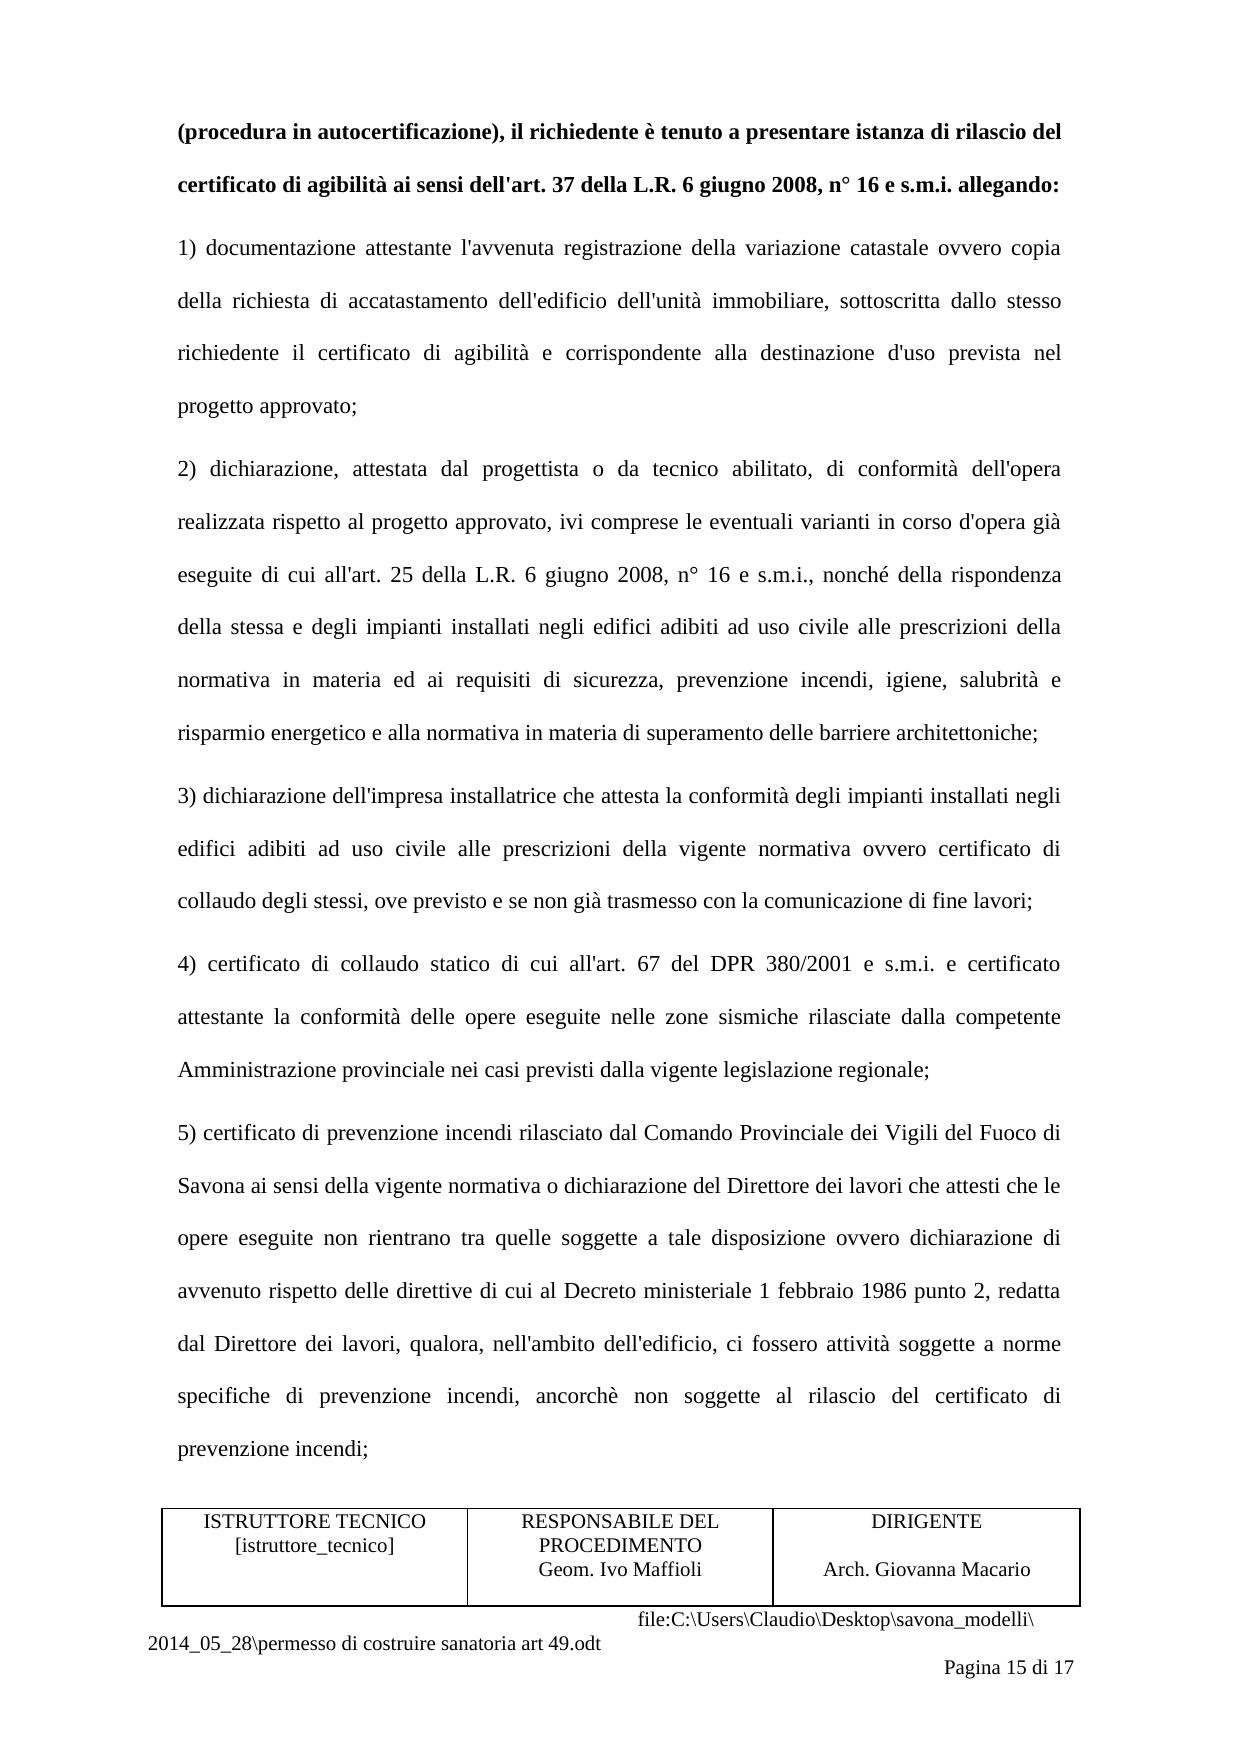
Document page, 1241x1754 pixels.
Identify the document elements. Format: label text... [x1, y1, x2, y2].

text 5) certificato di prevenzione incendi rilasciato dal Comando Provinciale dei Vigili del Fuoco di Savona ai sensi della vigente normativa o dichiarazione del Direttore dei lavori che attesti che le opere eseguite non rientrano tra quelle soggette a tale disposizione ovvero dichiarazione di avvenuto rispetto delle direttive di cui al Decreto ministeriale 1 febbraio 1986 punto 2, redatta dal Direttore dei lavori, qualora, nell'ambito dell'edificio, ci fossero attività soggette a norme specifiche di prevenzione incendi, ancorchè non soggette al rilascio del certificato di prevenzione incendi; [177, 1119, 1063, 1462]
text 2) dichiarazione, attestata dal progettista o da tecnico abilitato, di conformità dell'opera realizzata rispetto al progetto approvato, ivi comprese le eventuali varianti in corso d'opera già eseguite di cui all'art. 25 della L.R. 6 giugno 2008, n° 16 e s.m.i., nonché della rispondenza della stessa e degli impianti installati negli edifici adibiti ad uso civile alle prescrizioni della normativa in materia ed ai requisiti di sicurezza, prevenzione incendi, igiene, salubrità e risparmio energetico e alla normativa in materia di superamento delle barriere architettoniche; [177, 455, 1063, 745]
text 1) documentazione attestante l'avvenuta registrazione della variazione catastale ovvero copia della richiesta di accatastamento dell'edificio dell'unità immobiliare, sottoscritta dallo stesso richiedente il certificato di agibilità e corrispondente alla destinazione d'uso prevista nel progetto approvato; [177, 234, 1063, 418]
text 3) dichiarazione dell'impresa installatrice che attesta la conformità degli impianti installati negli edifici adibiti ad uso civile alle prescrizioni della vigente normativa ovvero certificato di collaudo degli stessi, ove previsto e se non già trasmesso con la comunicazione di fine lavori; [177, 782, 1063, 914]
text (procedura in autocertificazione), il richiedente è tenuto a presentare istanza di rilascio del certificato di agibilità ai sensi dell'art. 37 della L.R. 6 giugno 2008, n° 16 e s.m.i. allegando: [177, 118, 1063, 197]
text 4) certificato di collaudo statico di cui all'art. 67 del DPR 380/2001 e s.m.i. e certificato attestante la conformità delle opere eseguite nelle zone sismiche rilasciate dalla competente Amministrazione provinciale nei casi previsti dalla vigente legislazione regionale; [177, 950, 1063, 1082]
